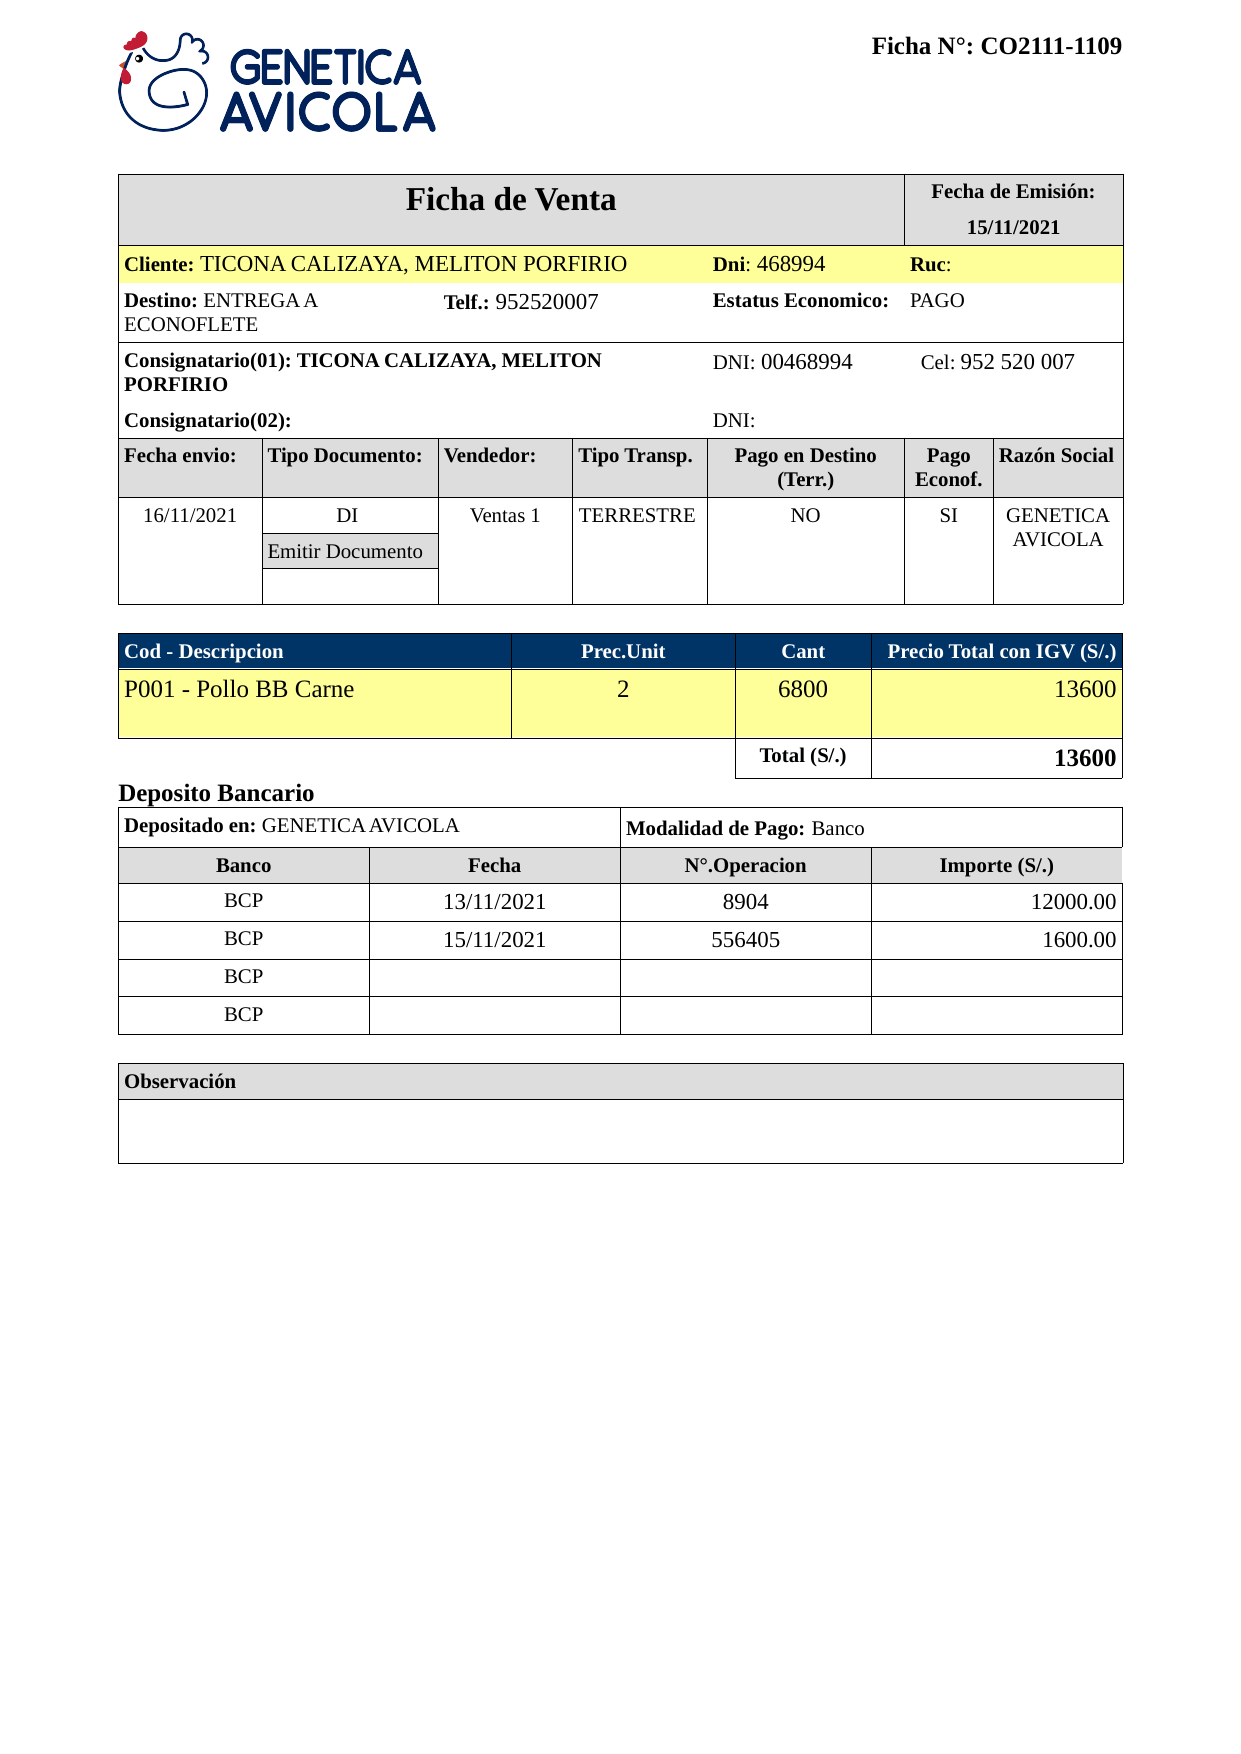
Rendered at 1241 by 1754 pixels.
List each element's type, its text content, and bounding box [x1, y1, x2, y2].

table_cell Dni: 468994 [707, 246, 904, 283]
table_cell 8904 [621, 884, 871, 921]
table_cell Razón Social [994, 439, 1123, 497]
picture [118, 31, 436, 132]
table_cell [872, 997, 1122, 1034]
table_cell Tipo Transp. [573, 439, 707, 497]
table_cell DNI: 00468994 [707, 343, 915, 402]
table_cell GENETICA AVICOLA [994, 498, 1123, 604]
table_cell Estatus Economico: [707, 283, 904, 342]
table_cell [872, 960, 1122, 996]
table_header Cant [736, 634, 871, 668]
table_header Depositado en: GENETICA AVICOLA [119, 808, 620, 847]
table_header Fecha de Emisión: [905, 175, 1123, 209]
table_cell DNI: [707, 402, 1123, 437]
table_cell Pago Econof. [905, 439, 993, 497]
table_cell 12000.00 [872, 884, 1122, 921]
table_header Precio Total con IGV (S/.) [872, 634, 1122, 668]
table_header Cod - Descripcion [119, 634, 511, 668]
table_cell 15/11/2021 [370, 922, 620, 958]
table_cell [621, 960, 871, 996]
table_cell Cel: 952 520 007 [915, 343, 1123, 402]
table_cell [511, 739, 735, 778]
table_cell SI [905, 498, 993, 604]
table_cell 13600 [872, 670, 1122, 737]
table_cell 15/11/2021 [905, 209, 1123, 245]
table_cell [118, 739, 511, 778]
table_cell Fecha [370, 848, 620, 883]
table_cell BCP [119, 922, 369, 958]
table_cell Tipo Documento: [263, 439, 438, 497]
text Deposito Bancario [118, 778, 1122, 807]
table_cell [370, 960, 620, 996]
table_cell TERRESTRE [573, 498, 707, 604]
table_cell Destino: ENTREGA A ECONOFLETE [119, 283, 438, 342]
table_header Observación [119, 1064, 1123, 1099]
table_cell N°.Operacion [621, 848, 871, 883]
table_cell NO [708, 498, 904, 604]
table_cell Telf.: 952520007 [438, 283, 707, 342]
table_cell [621, 997, 871, 1034]
table_cell Cliente: TICONA CALIZAYA, MELITON PORFIRIO [119, 246, 707, 283]
table_header Prec.Unit [512, 634, 735, 668]
table_header Ficha de Venta [119, 175, 904, 245]
table_cell BCP [119, 960, 369, 996]
table_cell Vendedor: [439, 439, 572, 497]
table_cell Emitir Documento [263, 534, 438, 568]
table_cell P001 - Pollo BB Carne [119, 670, 511, 737]
table_cell 13/11/2021 [370, 884, 620, 921]
table_cell 13600 [872, 739, 1122, 778]
table_cell BCP [119, 997, 369, 1034]
table_cell [263, 569, 438, 604]
table_cell Ruc: [904, 246, 1123, 283]
table_cell Total (S/.) [736, 739, 871, 778]
table_cell Fecha envio: [119, 439, 262, 497]
table_cell PAGO [904, 283, 1123, 342]
table_cell [119, 1100, 1123, 1163]
table_cell Importe (S/.) [872, 848, 1122, 883]
table_cell Banco [119, 848, 369, 883]
table_cell 556405 [621, 922, 871, 958]
table_cell 16/11/2021 [119, 498, 262, 604]
table_cell 1600.00 [872, 922, 1122, 958]
table_cell [370, 997, 620, 1034]
table_cell Consignatario(01): TICONA CALIZAYA, MELITON PORFIRIO [119, 343, 707, 402]
table_cell Ventas 1 [439, 498, 572, 604]
table_cell BCP [119, 884, 369, 921]
table_cell Consignatario(02): [119, 402, 707, 437]
table_cell 6800 [736, 670, 871, 737]
table_cell DI [263, 498, 438, 533]
table_cell Pago en Destino (Terr.) [708, 439, 904, 497]
table_header Modalidad de Pago: Banco [621, 808, 1122, 847]
table_cell 2 [512, 670, 735, 737]
